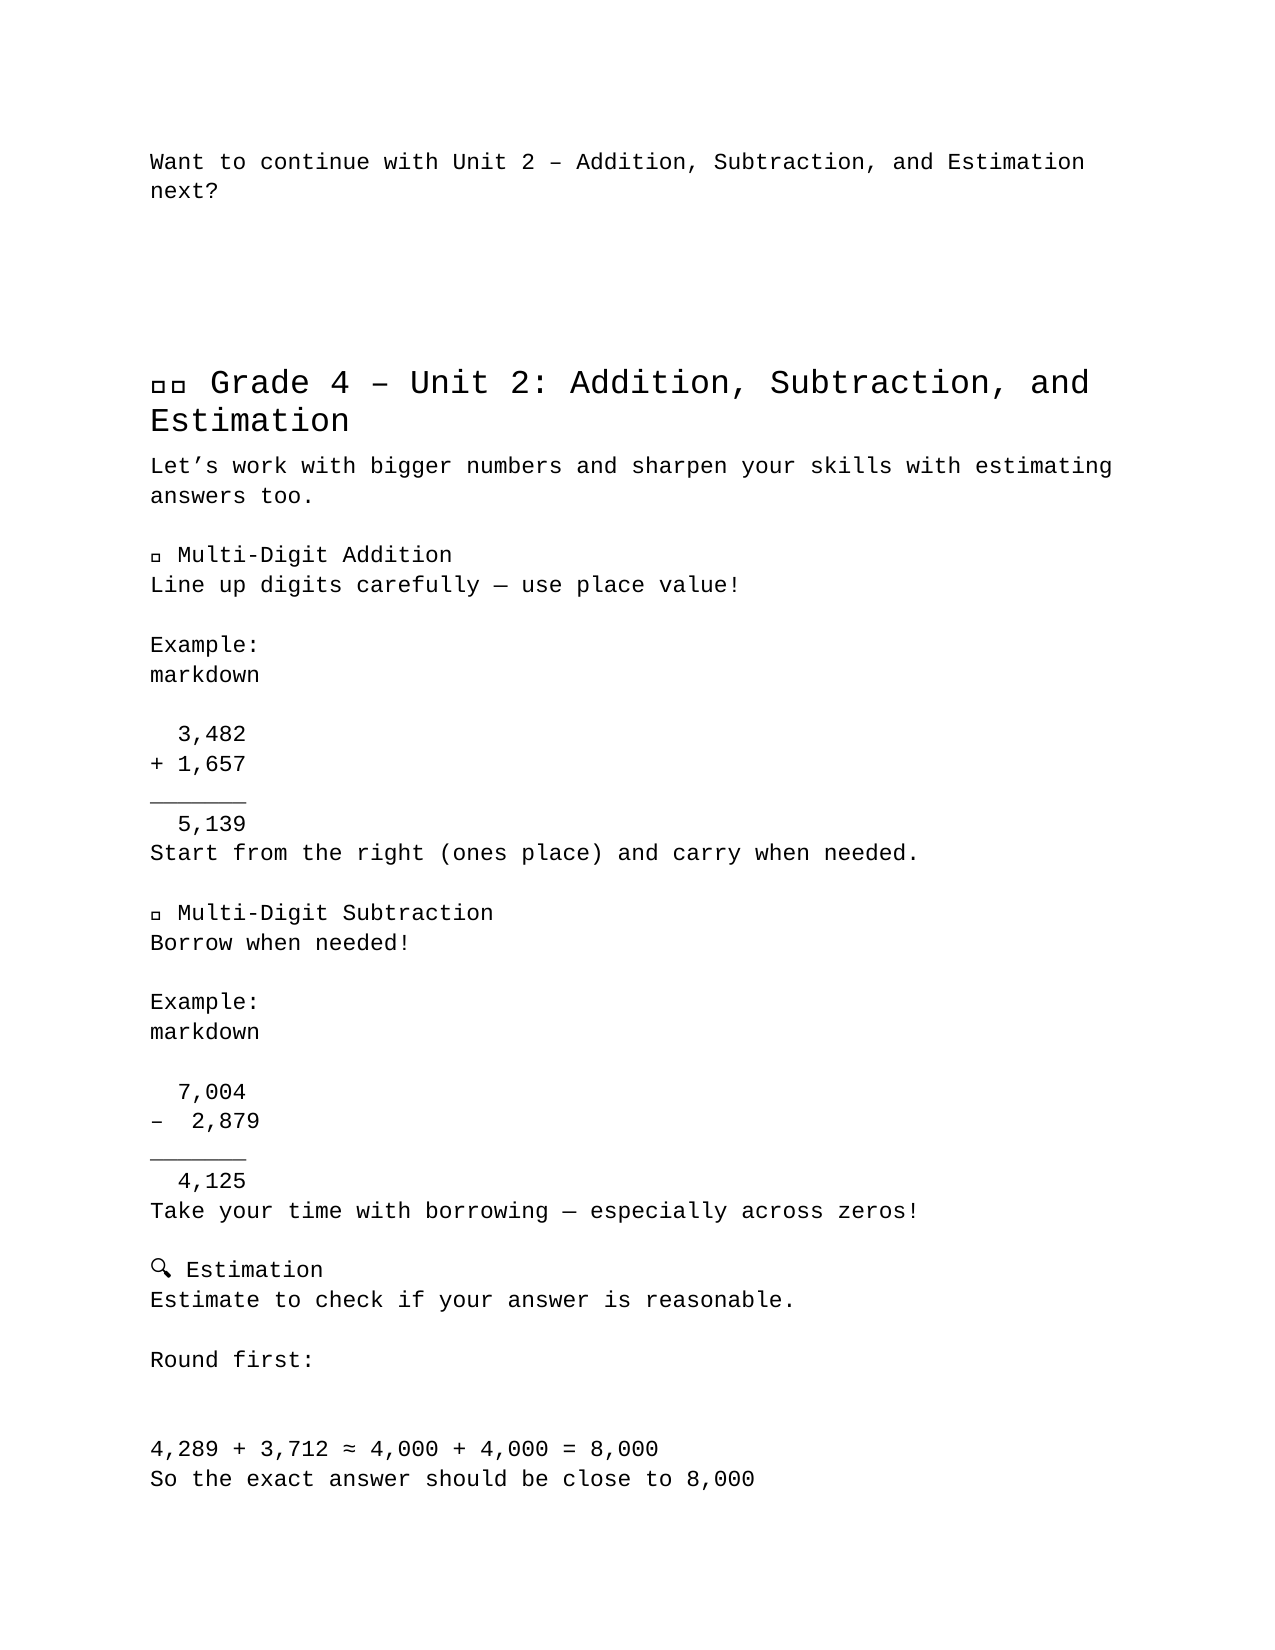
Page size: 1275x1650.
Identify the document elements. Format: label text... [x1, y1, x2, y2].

text Example: [150, 633, 1125, 659]
text So the exact answer should be close to 8,000 [150, 1467, 1125, 1493]
text Let’s work with bigger numbers and sharpen your skills with estimating answers too. [150, 454, 1125, 510]
text + 1,657 [150, 752, 1125, 778]
text Borrow when needed! [150, 931, 1125, 957]
text markdown [150, 1020, 1125, 1046]
text 🔍 Estimation [150, 1259, 1125, 1285]
text 4,289 + 3,712 ≈ 4,000 + 4,000 = 8,000 [150, 1437, 1125, 1463]
text Start from the right (ones place) and carry when needed. [150, 842, 1125, 868]
text markdown [150, 663, 1125, 689]
text Want to continue with Unit 2 – Addition, Subtraction, and Estimation next? [150, 150, 1125, 206]
text ➖ Multi-Digit Subtraction [150, 901, 1125, 927]
text Round first: [150, 1348, 1125, 1374]
text Estimate to check if your answer is reasonable. [150, 1288, 1125, 1314]
text 4,125 [150, 1169, 1125, 1195]
text ➕ Multi-Digit Addition [150, 544, 1125, 570]
subtitle ➕➖ Grade 4 – Unit 2: Addition, Subtraction, and Estimation [150, 366, 1125, 442]
text Example: [150, 991, 1125, 1017]
text 7,004 [150, 1080, 1125, 1106]
text 3,482 [150, 722, 1125, 748]
text Line up digits carefully — use place value! [150, 573, 1125, 599]
text _______ [150, 1139, 1125, 1166]
text 5,139 [150, 812, 1125, 838]
text _______ [150, 782, 1125, 808]
text – 2,879 [150, 1110, 1125, 1136]
text Take your time with borrowing — especially across zeros! [150, 1199, 1125, 1225]
